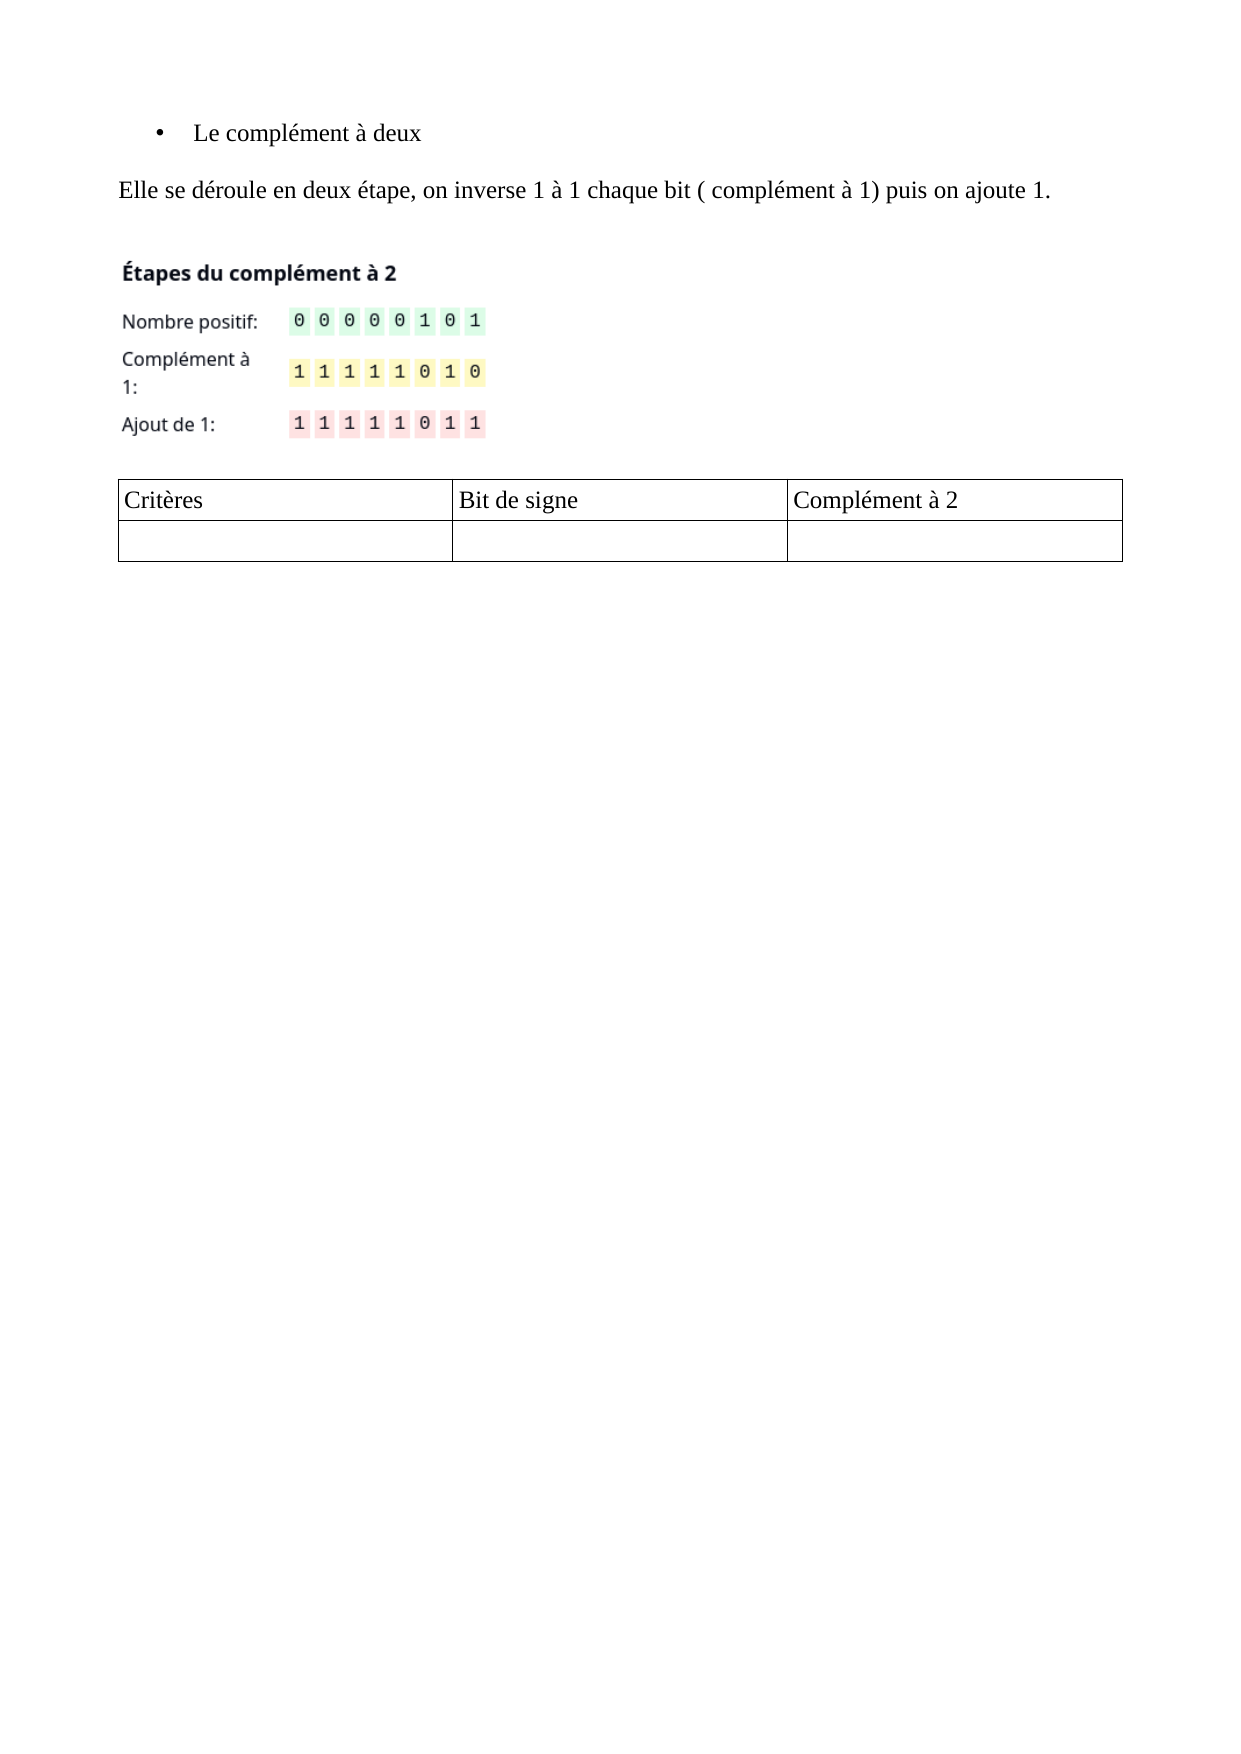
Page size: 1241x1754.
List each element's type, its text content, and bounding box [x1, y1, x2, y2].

table_header Bit de signe [453, 480, 787, 520]
table_cell [453, 521, 787, 561]
table_header Critères [119, 480, 452, 520]
picture [108, 247, 1113, 450]
table_cell [119, 521, 452, 561]
table_cell [788, 521, 1122, 561]
list Le complément à deux [156, 118, 1122, 147]
text Elle se déroule en deux étape, on inverse 1 à 1 chaque bit ( complément à 1) puis on ajoute 1. [118, 176, 1122, 204]
table_header Complément à 2 [788, 480, 1122, 520]
